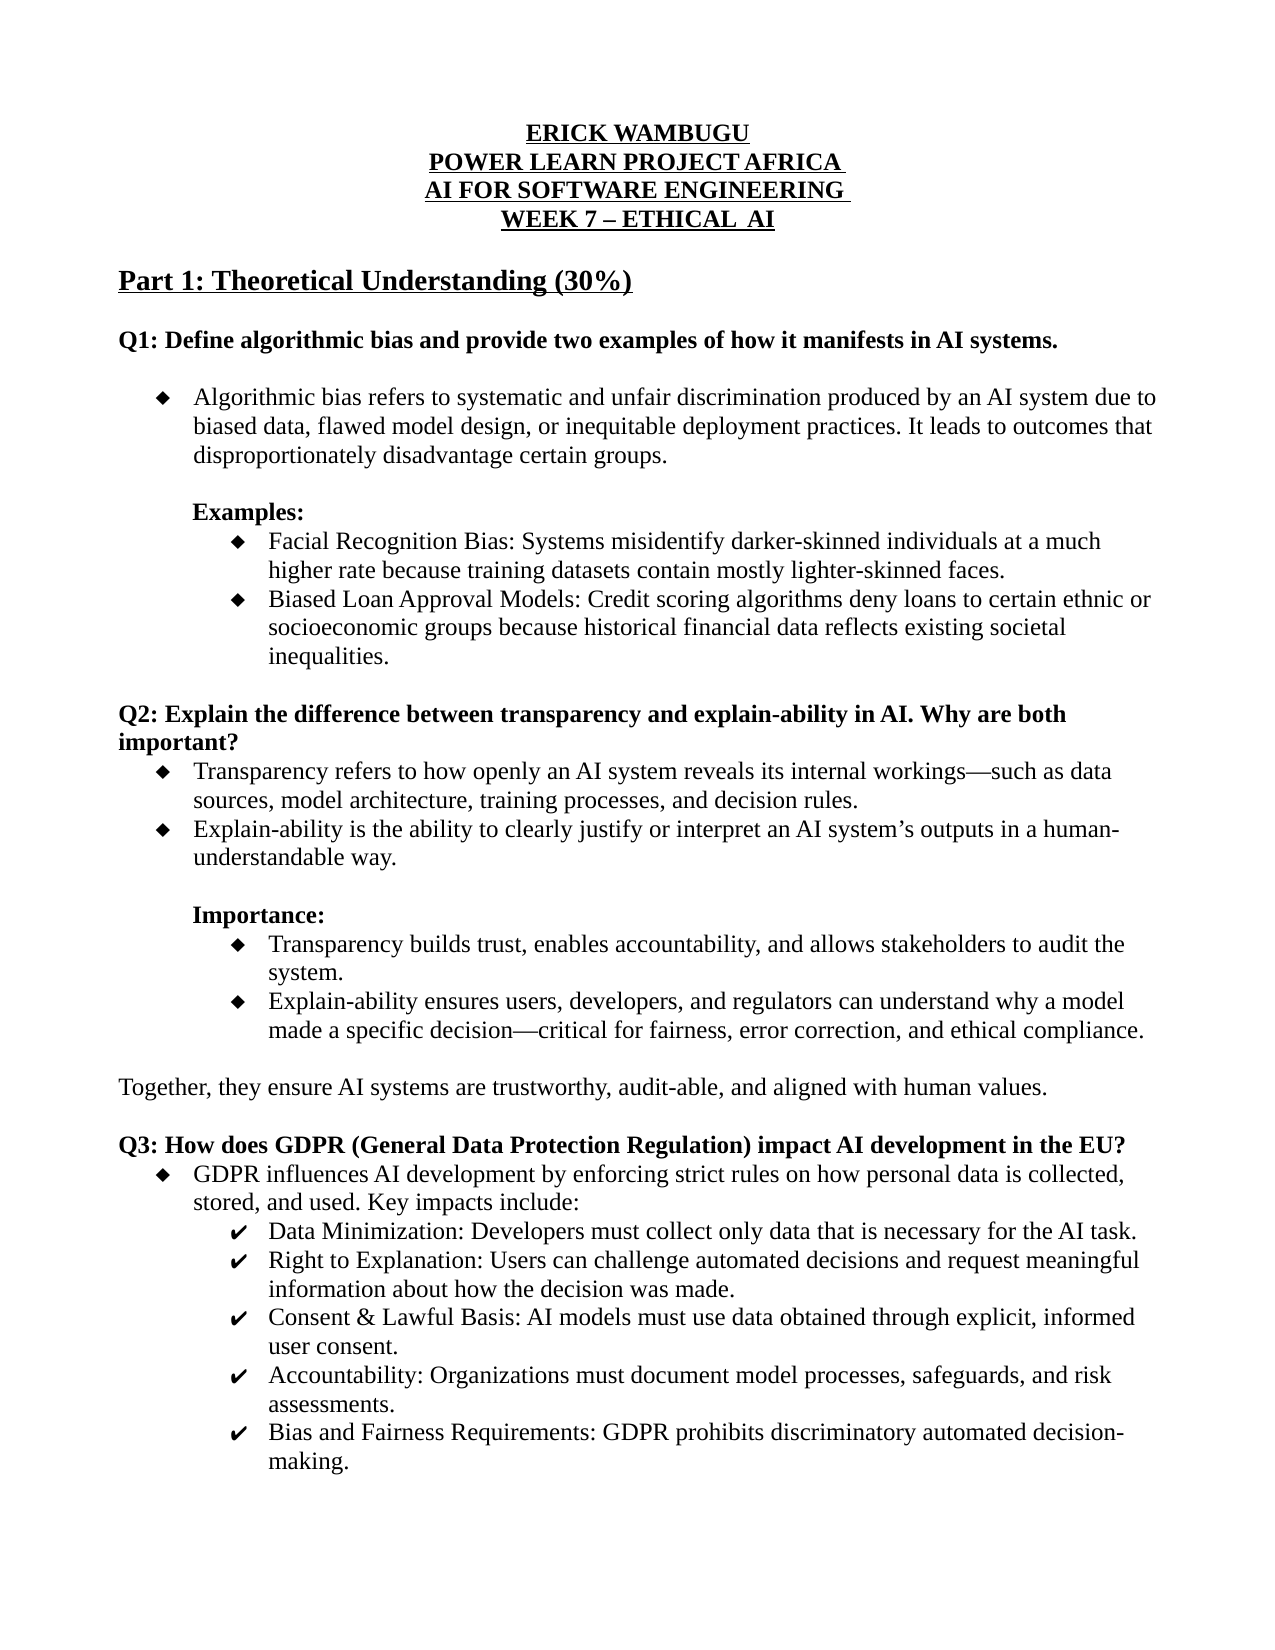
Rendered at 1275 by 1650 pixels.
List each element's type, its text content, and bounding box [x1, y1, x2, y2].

list Data Minimization: Developers must collect only data that is necessary for the AI task. [231, 1216, 1157, 1245]
list Consent & Lawful Basis: AI models must use data obtained through explicit, informed user consent. [231, 1302, 1157, 1360]
list Explain-ability is the ability to clearly justify or interpret an AI system’s outputs in a human-understandable way. [156, 814, 1157, 871]
text Q1: Define algorithmic bias and provide two examples of how it manifests in AI systems. [118, 325, 1157, 354]
list Biased Loan Approval Models: Credit scoring algorithms deny loans to certain ethnic or socioeconomic groups because historical financial data reflects existing societal inequalities. [231, 584, 1157, 670]
list Transparency refers to how openly an AI system reveals its internal workings—such as data sources, model architecture, training processes, and decision rules. [156, 756, 1157, 814]
list Right to Explanation: Users can challenge automated decisions and request meaningful information about how the decision was made. [231, 1245, 1157, 1302]
list Facial Recognition Bias: Systems misidentify darker-skinned individuals at a much higher rate because training datasets contain mostly lighter-skinned faces. [231, 526, 1157, 584]
text Together, they ensure AI systems are trustworthy, audit-able, and aligned with human values. [118, 1072, 1157, 1101]
text Examples: [118, 497, 1157, 526]
list Bias and Fairness Requirements: GDPR prohibits discriminatory automated decision-making. [231, 1417, 1157, 1475]
list Transparency builds trust, enables accountability, and allows stakeholders to audit the system. [231, 929, 1157, 986]
text Importance: [118, 900, 1157, 929]
list Algorithmic bias refers to systematic and unfair discrimination produced by an AI system due to biased data, flawed model design, or inequitable deployment practices. It leads to outcomes that disproportionately disadvantage certain groups. [156, 382, 1157, 469]
list GDPR influences AI development by enforcing strict rules on how personal data is collected, stored, and used. Key impacts include: [156, 1159, 1157, 1216]
text Part 1: Theoretical Understanding (30%) [118, 263, 1157, 296]
text Q2: Explain the difference between transparency and explain-ability in AI. Why are both important? [118, 699, 1157, 756]
text Q3: How does GDPR (General Data Protection Regulation) impact AI development in the EU? [118, 1130, 1157, 1159]
list Explain-ability ensures users, developers, and regulators can understand why a model made a specific decision—critical for fairness, error correction, and ethical compliance. [231, 986, 1157, 1044]
list Accountability: Organizations must document model processes, safeguards, and risk assessments. [231, 1360, 1157, 1417]
